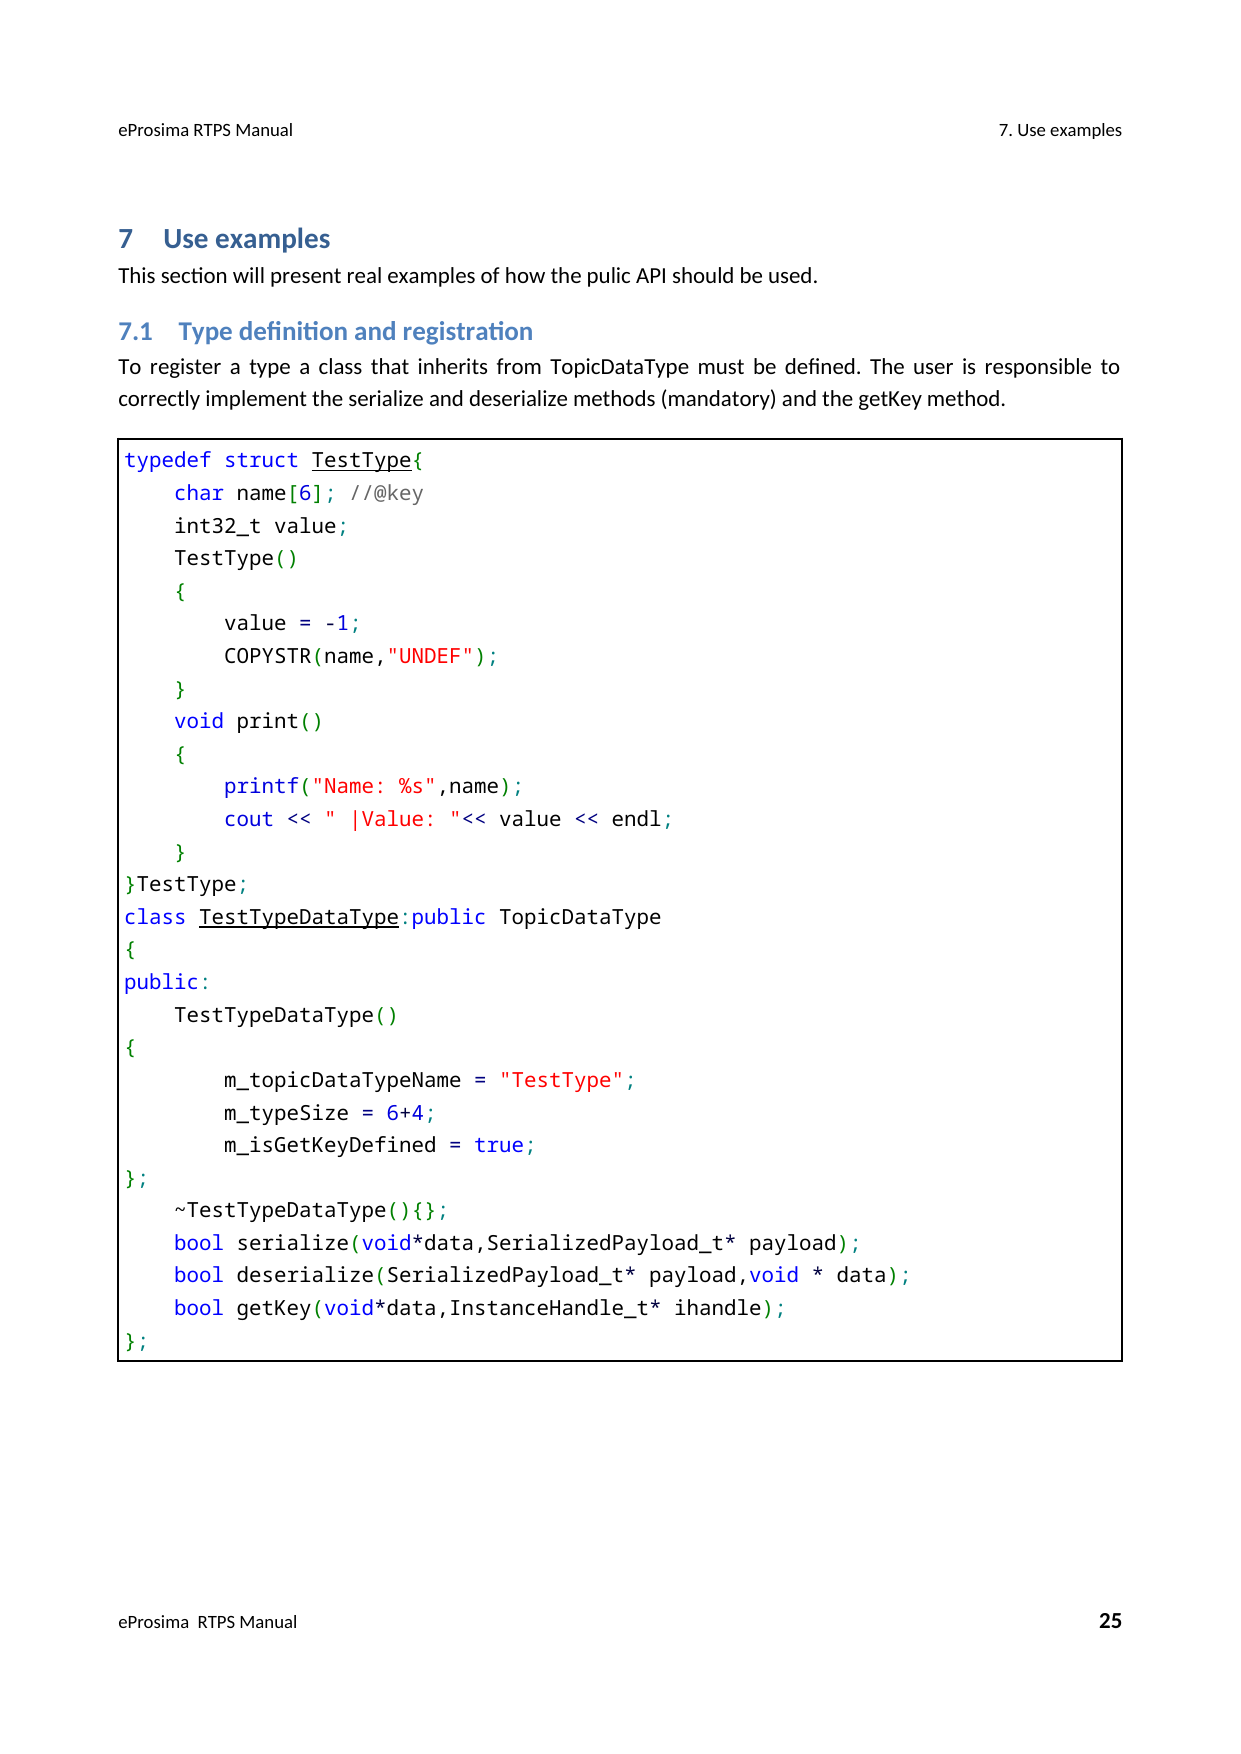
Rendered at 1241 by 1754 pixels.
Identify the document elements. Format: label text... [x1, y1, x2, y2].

text This section will present real examples of how the pulic API should be used. [118, 261, 1122, 289]
subtitle Type definition and registration [118, 314, 1122, 347]
text To register a type a class that inherits from TopicDataType must be defined. The user is responsible to correctly implement the serialize and deserialize methods (mandatory) and the getKey method. [118, 352, 1122, 413]
table_header typedef struct TestType{ char name[6]; //@key int32_t value; TestType() { value = -1; COPYSTR(name,"UNDEF"); } void print() { printf("Name: %s",name); cout << " |Value: "<< value << endl; } }TestType; class TestTypeDataType:public TopicDataType { public: TestTypeDataType() { m_topicDataTypeName = "TestType"; m_typeSize = 6+4; m_isGetKeyDefined = true; }; ~TestTypeDataType(){}; bool serialize(void*data,SerializedPayload_t* payload); bool deserialize(SerializedPayload_t* payload,void * data); bool getKey(void*data,InstanceHandle_t* ihandle); }; [119, 440, 1121, 1360]
subtitle Use examples [118, 221, 1122, 256]
